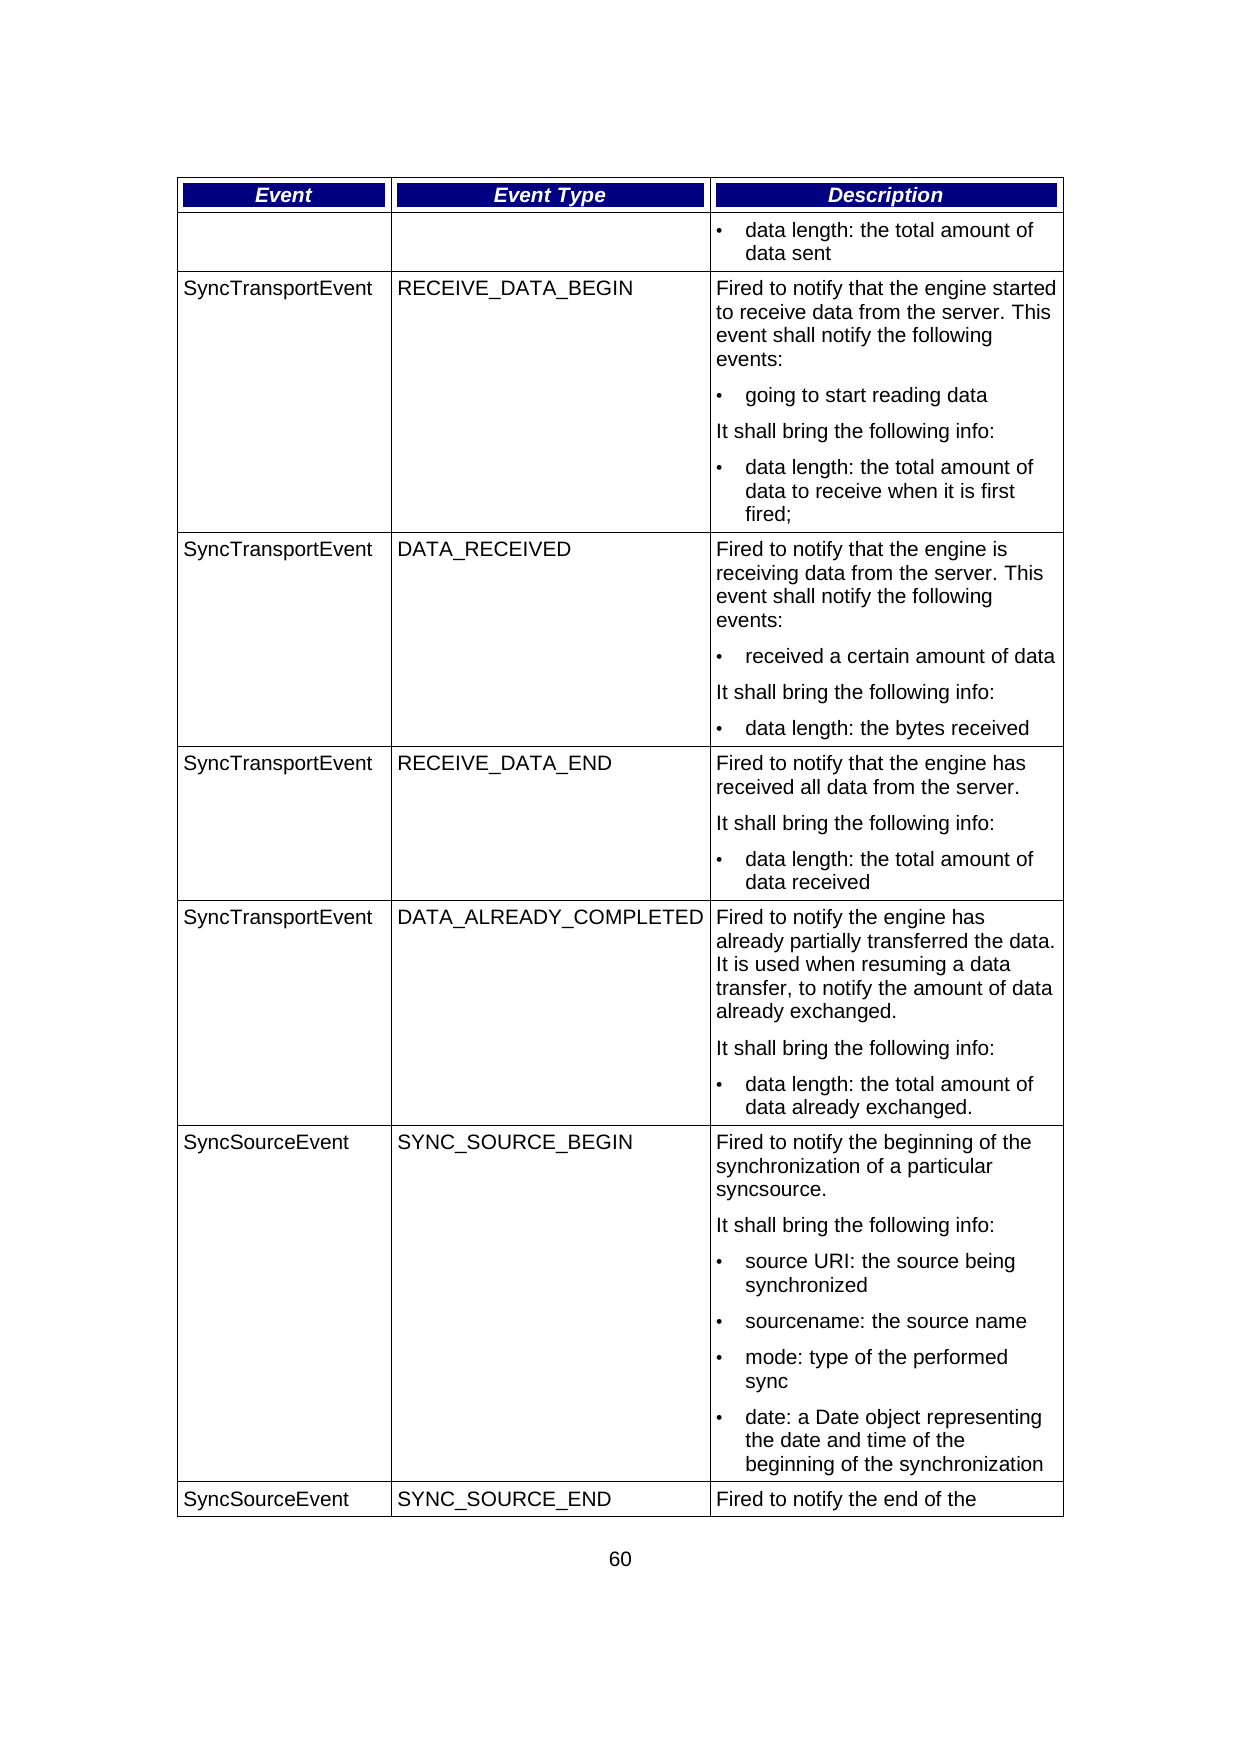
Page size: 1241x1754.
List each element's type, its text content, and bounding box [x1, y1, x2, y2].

table_cell Fired to notify that the engine has received all data from the server. It shall bring the following info: data length: the total amount of data received [711, 747, 1063, 900]
table_cell Fired to notify that the engine started to receive data from the server. This event shall notify the following events: going to start reading data It shall bring the following info: data length: the total amount of data to receive when it is first fired; [711, 272, 1063, 532]
table_cell SyncSourceEvent [178, 1126, 391, 1481]
table_cell SyncTransportEvent [178, 901, 391, 1125]
table_cell SyncTransportEvent [178, 533, 391, 746]
table_header Event Type [392, 178, 710, 212]
table_cell DATA_ALREADY_COMPLETED [392, 901, 710, 1125]
table_cell Fired to notify the end of the [711, 1482, 1063, 1516]
table_cell SYNC_SOURCE_BEGIN [392, 1126, 710, 1481]
table_cell [392, 213, 710, 271]
table_cell DATA_RECEIVED [392, 533, 710, 746]
table_cell SyncSourceEvent [178, 1482, 391, 1516]
table_cell SyncTransportEvent [178, 747, 391, 900]
table_header Event [178, 178, 391, 212]
table_cell RECEIVE_DATA_BEGIN [392, 272, 710, 532]
table_cell Fired to notify that the engine is receiving data from the server. This event shall notify the following events: received a certain amount of data It shall bring the following info: data length: the bytes received [711, 533, 1063, 746]
table_cell SYNC_SOURCE_END [392, 1482, 710, 1516]
table_cell Fired to notify the engine has already partially transferred the data. It is used when resuming a data transfer, to notify the amount of data already exchanged. It shall bring the following info: data length: the total amount of data already exchanged. [711, 901, 1063, 1125]
table_cell [178, 213, 391, 271]
table_cell SyncTransportEvent [178, 272, 391, 532]
table_header Description [711, 178, 1063, 212]
table_cell Fired to notify the beginning of the synchronization of a particular syncsource. It shall bring the following info: source URI: the source being synchronized sourcename: the source name mode: type of the performed sync date: a Date object representing the date and time of the beginning of the synchronization [711, 1126, 1063, 1481]
table_cell RECEIVE_DATA_END [392, 747, 710, 900]
table_cell Fired to notify that the engine has sent all data to the server. It shall bring the following info: data length: the total amount of data sent [711, 213, 1063, 271]
